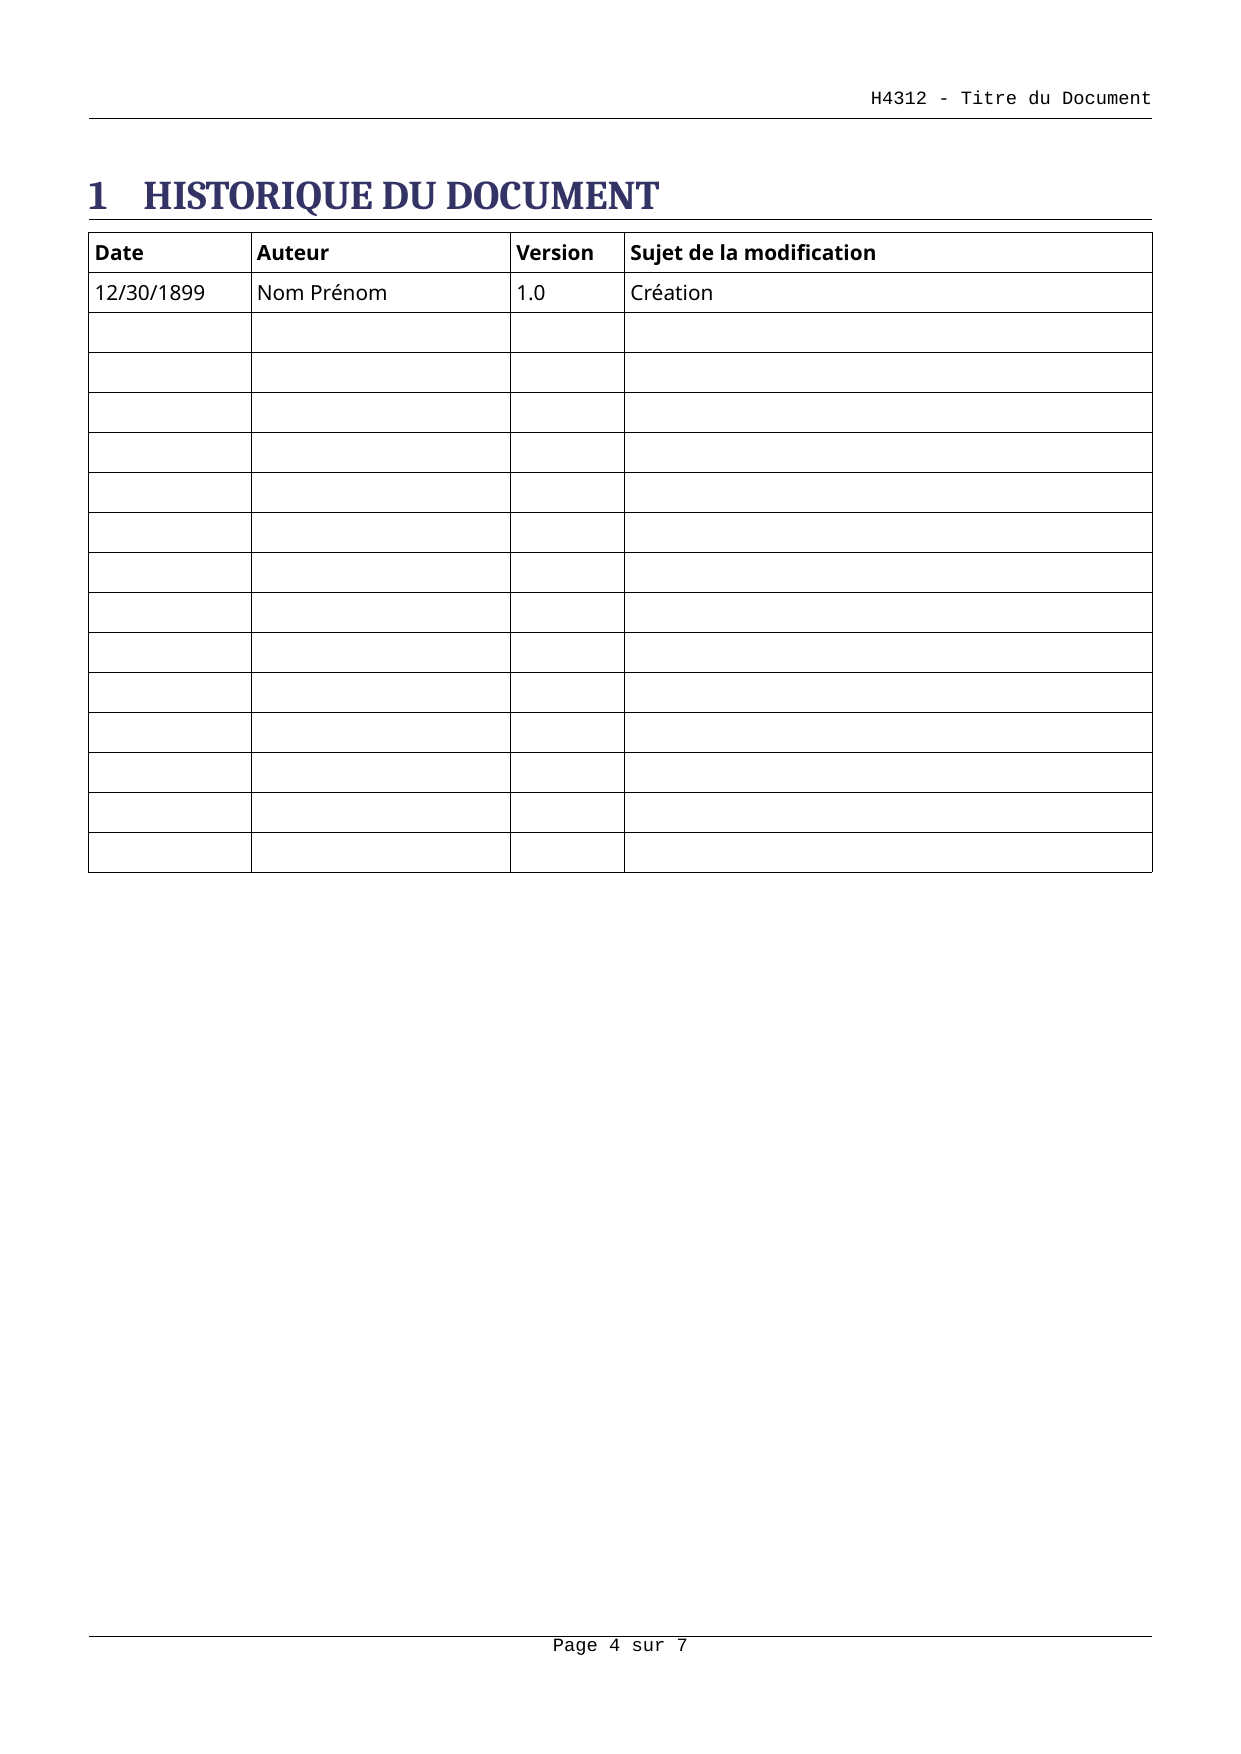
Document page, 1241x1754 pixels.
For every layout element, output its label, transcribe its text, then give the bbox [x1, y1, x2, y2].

table_cell [511, 713, 624, 752]
table_cell [252, 593, 510, 632]
table_cell [625, 673, 1152, 712]
table_cell [252, 313, 510, 352]
table_header Auteur [252, 233, 510, 272]
table_header Version [511, 233, 624, 272]
table_cell [511, 673, 624, 712]
table_cell [89, 353, 251, 392]
table_cell [511, 353, 624, 392]
table_cell [89, 433, 251, 472]
table_cell [625, 633, 1152, 672]
table_cell Création [625, 273, 1152, 312]
table_header Sujet de la modification [625, 233, 1152, 272]
table_cell [625, 353, 1152, 392]
subtitle Historique du document [88, 172, 1152, 219]
table_cell [511, 593, 624, 632]
table_cell [252, 473, 510, 512]
table_cell [625, 473, 1152, 512]
table_cell Nom Prénom [252, 273, 510, 312]
table_cell [625, 433, 1152, 472]
table_cell [511, 393, 624, 432]
table_cell [625, 833, 1152, 872]
table_cell [511, 313, 624, 352]
table_cell [89, 593, 251, 632]
table_cell [625, 513, 1152, 552]
table_cell [511, 833, 624, 872]
table_cell [511, 753, 624, 792]
table_cell [89, 553, 251, 592]
table_header Date [89, 233, 251, 272]
table_cell [625, 793, 1152, 832]
table_cell [89, 313, 251, 352]
table_cell [625, 393, 1152, 432]
table_cell [511, 473, 624, 512]
table_cell [89, 673, 251, 712]
table_cell [511, 513, 624, 552]
table_cell [252, 393, 510, 432]
table_cell [252, 673, 510, 712]
table_cell [252, 633, 510, 672]
table_cell [252, 553, 510, 592]
table_cell [511, 633, 624, 672]
table_cell [252, 833, 510, 872]
table_cell [89, 713, 251, 752]
table_cell [252, 433, 510, 472]
table_cell [252, 753, 510, 792]
table_cell [625, 753, 1152, 792]
table_cell [252, 713, 510, 752]
table_cell [511, 433, 624, 472]
table_cell [89, 633, 251, 672]
table_cell [89, 473, 251, 512]
table_cell [511, 793, 624, 832]
table_cell [89, 393, 251, 432]
table_cell [252, 353, 510, 392]
table_cell [89, 833, 251, 872]
table_cell 1.0 [511, 273, 624, 312]
table_cell [625, 553, 1152, 592]
table_cell 12/30/1899 [89, 273, 251, 312]
table_cell [252, 793, 510, 832]
table_cell [89, 793, 251, 832]
table_cell [511, 553, 624, 592]
table_cell [625, 593, 1152, 632]
table_cell [89, 513, 251, 552]
table_cell [89, 753, 251, 792]
table_cell [625, 713, 1152, 752]
table_cell [252, 513, 510, 552]
table_cell [625, 313, 1152, 352]
